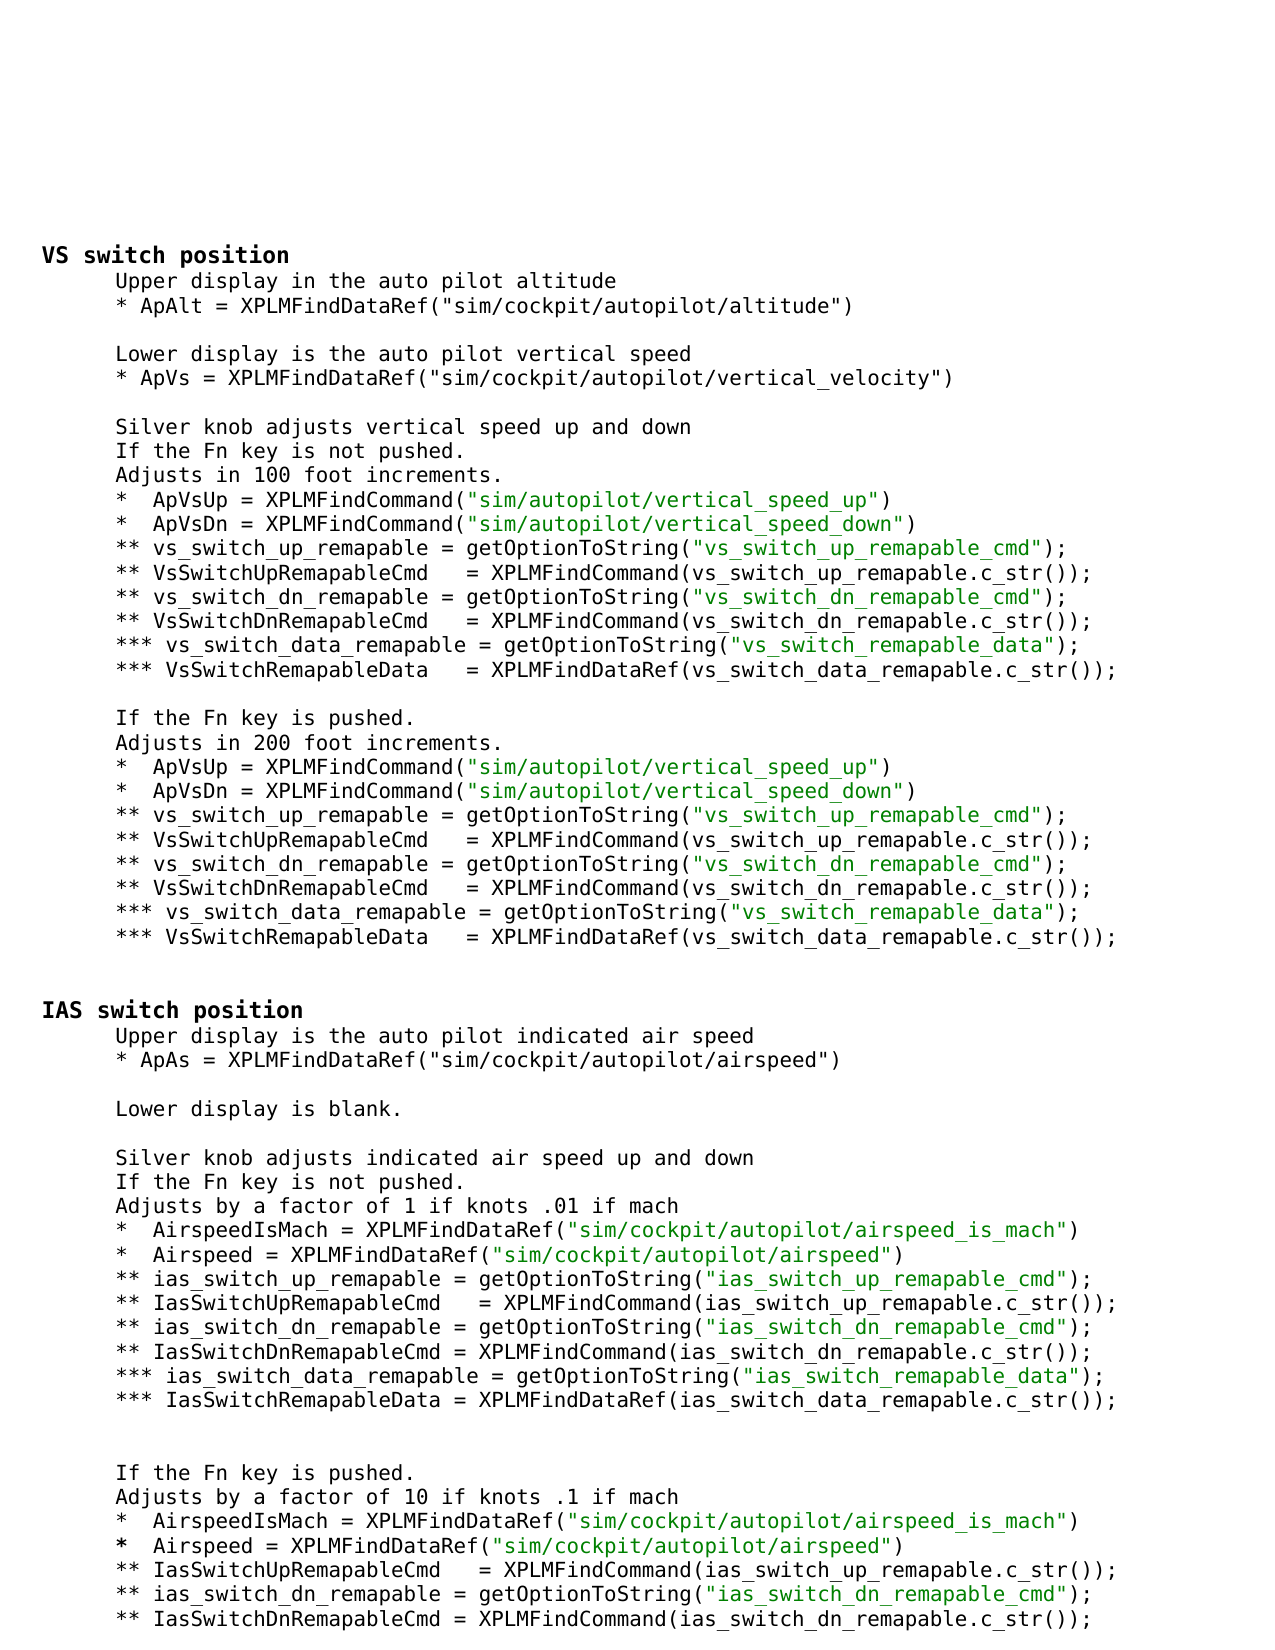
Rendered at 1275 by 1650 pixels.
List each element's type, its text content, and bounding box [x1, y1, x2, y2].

text Upper display in the auto pilot altitude [41, 269, 1234, 294]
text ** IasSwitchUpRemapableCmd = XPLMFindCommand(ias_switch_up_remapable.c_str()); [41, 1558, 1234, 1582]
text ** VsSwitchDnRemapableCmd = XPLMFindCommand(vs_switch_dn_remapable.c_str()); [41, 609, 1234, 633]
text * ApVsUp = XPLMFindCommand("sim/autopilot/vertical_speed_up") [41, 755, 1234, 779]
text * Airspeed = XPLMFindDataRef("sim/cockpit/autopilot/airspeed") [41, 1243, 1234, 1267]
text * ApVsDn = XPLMFindCommand("sim/autopilot/vertical_speed_down") [41, 512, 1234, 536]
text Upper display is the auto pilot indicated air speed [41, 1024, 1234, 1048]
text Lower display is blank. [41, 1097, 1234, 1121]
text ** VsSwitchUpRemapableCmd = XPLMFindCommand(vs_switch_up_remapable.c_str()); [41, 828, 1234, 852]
text *** VsSwitchRemapableData = XPLMFindDataRef(vs_switch_data_remapable.c_str()); [41, 658, 1234, 682]
text Adjusts in 200 foot increments. [41, 731, 1234, 755]
text * ApVsDn = XPLMFindCommand("sim/autopilot/vertical_speed_down") [41, 779, 1234, 803]
text Lower display is the auto pilot vertical speed [41, 342, 1234, 366]
text * Airspeed = XPLMFindDataRef("sim/cockpit/autopilot/airspeed") [41, 1534, 1234, 1558]
text ** ias_switch_dn_remapable = getOptionToString("ias_switch_dn_remapable_cmd"); [41, 1582, 1234, 1607]
text * AirspeedIsMach = XPLMFindDataRef("sim/cockpit/autopilot/airspeed_is_mach") [41, 1509, 1234, 1534]
text If the Fn key is not pushed. [41, 1170, 1234, 1194]
text * ApAs = XPLMFindDataRef("sim/cockpit/autopilot/airspeed") [41, 1048, 1234, 1073]
text If the Fn key is pushed. [41, 1461, 1234, 1485]
text *** IasSwitchRemapableData = XPLMFindDataRef(ias_switch_data_remapable.c_str()); [41, 1388, 1234, 1412]
text ** ias_switch_dn_remapable = getOptionToString("ias_switch_dn_remapable_cmd"); [41, 1315, 1234, 1340]
text ** vs_switch_dn_remapable = getOptionToString("vs_switch_dn_remapable_cmd"); [41, 585, 1234, 609]
text ** VsSwitchDnRemapableCmd = XPLMFindCommand(vs_switch_dn_remapable.c_str()); [41, 876, 1234, 900]
text Silver knob adjusts vertical speed up and down [41, 415, 1234, 439]
text * ApVs = XPLMFindDataRef("sim/cockpit/autopilot/vertical_velocity") [41, 366, 1234, 391]
text ** ias_switch_up_remapable = getOptionToString("ias_switch_up_remapable_cmd"); [41, 1267, 1234, 1291]
text * ApAlt = XPLMFindDataRef("sim/cockpit/autopilot/altitude") [41, 294, 1234, 318]
text Silver knob adjusts indicated air speed up and down [41, 1146, 1234, 1170]
text *** vs_switch_data_remapable = getOptionToString("vs_switch_remapable_data"); [41, 900, 1234, 925]
text Adjusts by a factor of 10 if knots .1 if mach [41, 1485, 1234, 1509]
text ** IasSwitchDnRemapableCmd = XPLMFindCommand(ias_switch_dn_remapable.c_str()); [41, 1607, 1234, 1631]
text If the Fn key is not pushed. [41, 439, 1234, 463]
text *** ias_switch_data_remapable = getOptionToString("ias_switch_remapable_data"); [41, 1364, 1234, 1388]
text *** vs_switch_data_remapable = getOptionToString("vs_switch_remapable_data"); [41, 633, 1234, 658]
text * ApVsUp = XPLMFindCommand("sim/autopilot/vertical_speed_up") [41, 488, 1234, 512]
text * AirspeedIsMach = XPLMFindDataRef("sim/cockpit/autopilot/airspeed_is_mach") [41, 1218, 1234, 1243]
text VS switch position [41, 243, 1234, 269]
text ** vs_switch_up_remapable = getOptionToString("vs_switch_up_remapable_cmd"); [41, 803, 1234, 828]
text ** IasSwitchUpRemapableCmd = XPLMFindCommand(ias_switch_up_remapable.c_str()); [41, 1291, 1234, 1315]
text If the Fn key is pushed. [41, 706, 1234, 731]
text ** IasSwitchDnRemapableCmd = XPLMFindCommand(ias_switch_dn_remapable.c_str()); [41, 1340, 1234, 1364]
text Adjusts in 100 foot increments. [41, 463, 1234, 488]
text IAS switch position [41, 997, 1234, 1024]
text Adjusts by a factor of 1 if knots .01 if mach [41, 1194, 1234, 1218]
text ** vs_switch_dn_remapable = getOptionToString("vs_switch_dn_remapable_cmd"); [41, 852, 1234, 876]
text ** vs_switch_up_remapable = getOptionToString("vs_switch_up_remapable_cmd"); [41, 536, 1234, 561]
text ** VsSwitchUpRemapableCmd = XPLMFindCommand(vs_switch_up_remapable.c_str()); [41, 561, 1234, 585]
text *** VsSwitchRemapableData = XPLMFindDataRef(vs_switch_data_remapable.c_str()); [41, 925, 1234, 949]
